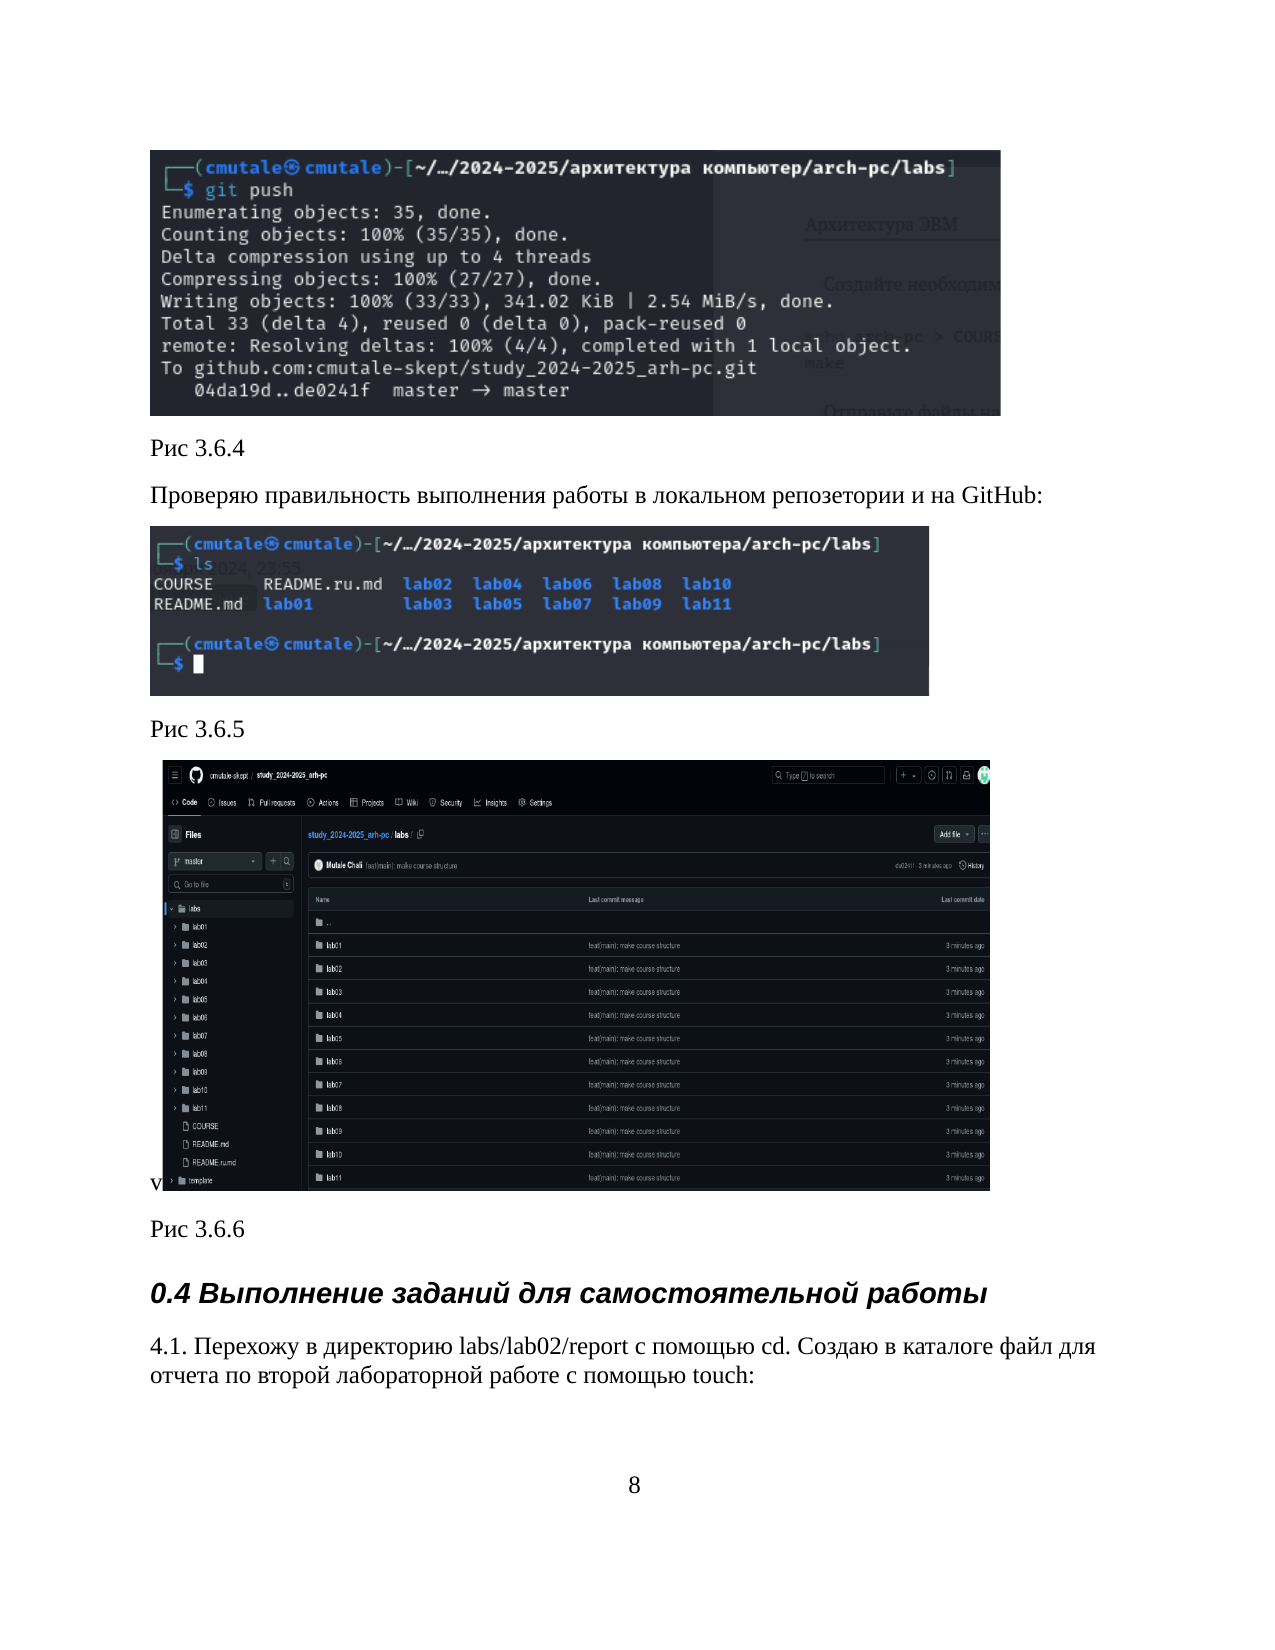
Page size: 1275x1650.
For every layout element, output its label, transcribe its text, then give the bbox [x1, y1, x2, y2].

picture [162, 760, 990, 1191]
text Рис 3.6.5 [150, 714, 1125, 742]
picture [150, 150, 1001, 416]
text v [150, 760, 1125, 1196]
text 4.1. Перехожу в директорию labs/lab02/report с помощью cd. Создаю в каталоге файл для отчета по второй лабораторной работе с помощью touch: [150, 1331, 1125, 1389]
text Проверяю правильность выполнения работы в локальном репозетории и на GitHub: [150, 480, 1125, 508]
picture [150, 526, 930, 696]
text Рис 3.6.4 [150, 433, 1125, 462]
subtitle 0.4 Выполнение заданий для самостоятельной работы [150, 1276, 1125, 1310]
text Рис 3.6.6 [150, 1214, 1125, 1242]
